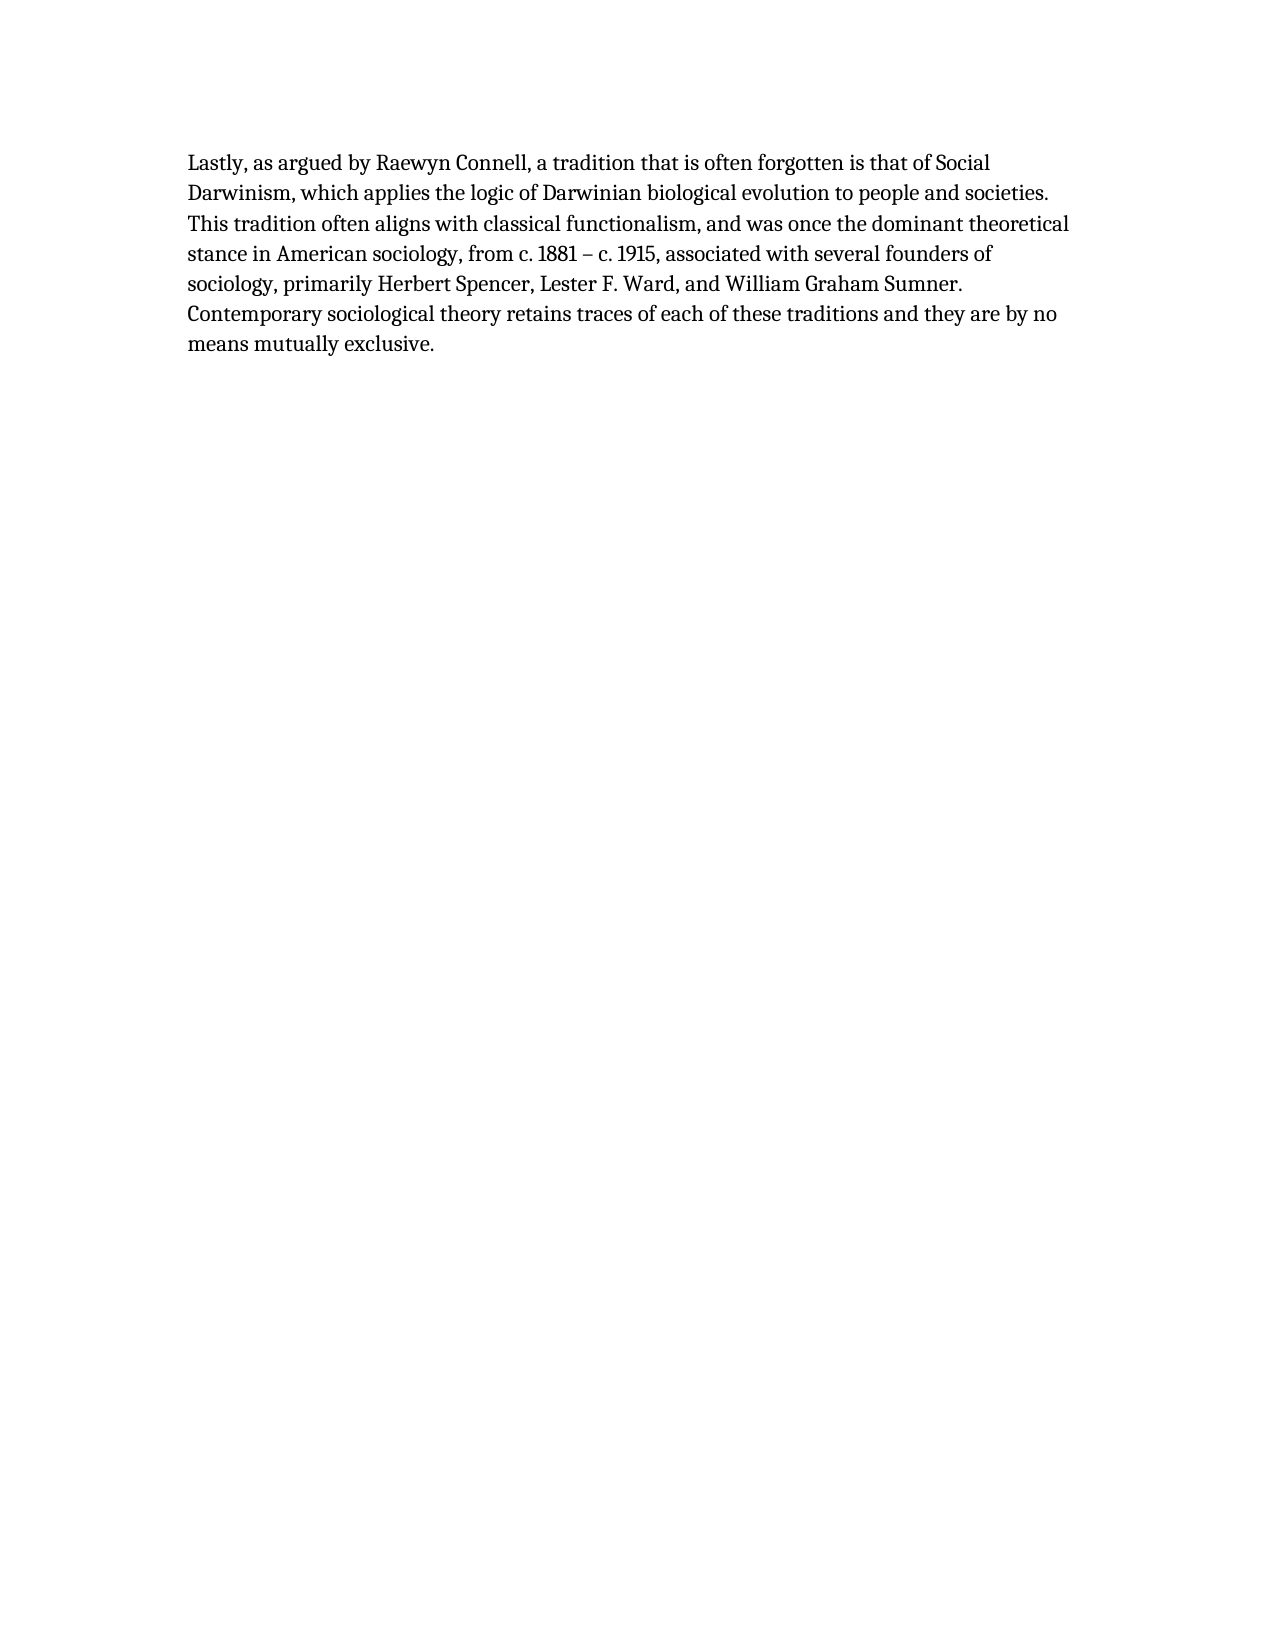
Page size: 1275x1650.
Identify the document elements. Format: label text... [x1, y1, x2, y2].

text Lastly, as argued by Raewyn Connell, a tradition that is often forgotten is that of Social Darwinism, which applies the logic of Darwinian biological evolution to people and societies. This tradition often aligns with classical functionalism, and was once the dominant theoretical stance in American sociology, from c. 1881 – c. 1915, associated with several founders of sociology, primarily Herbert Spencer, Lester F. Ward, and William Graham Sumner. Contemporary sociological theory retains traces of each of these traditions and they are by no means mutually exclusive. [187, 150, 1087, 358]
